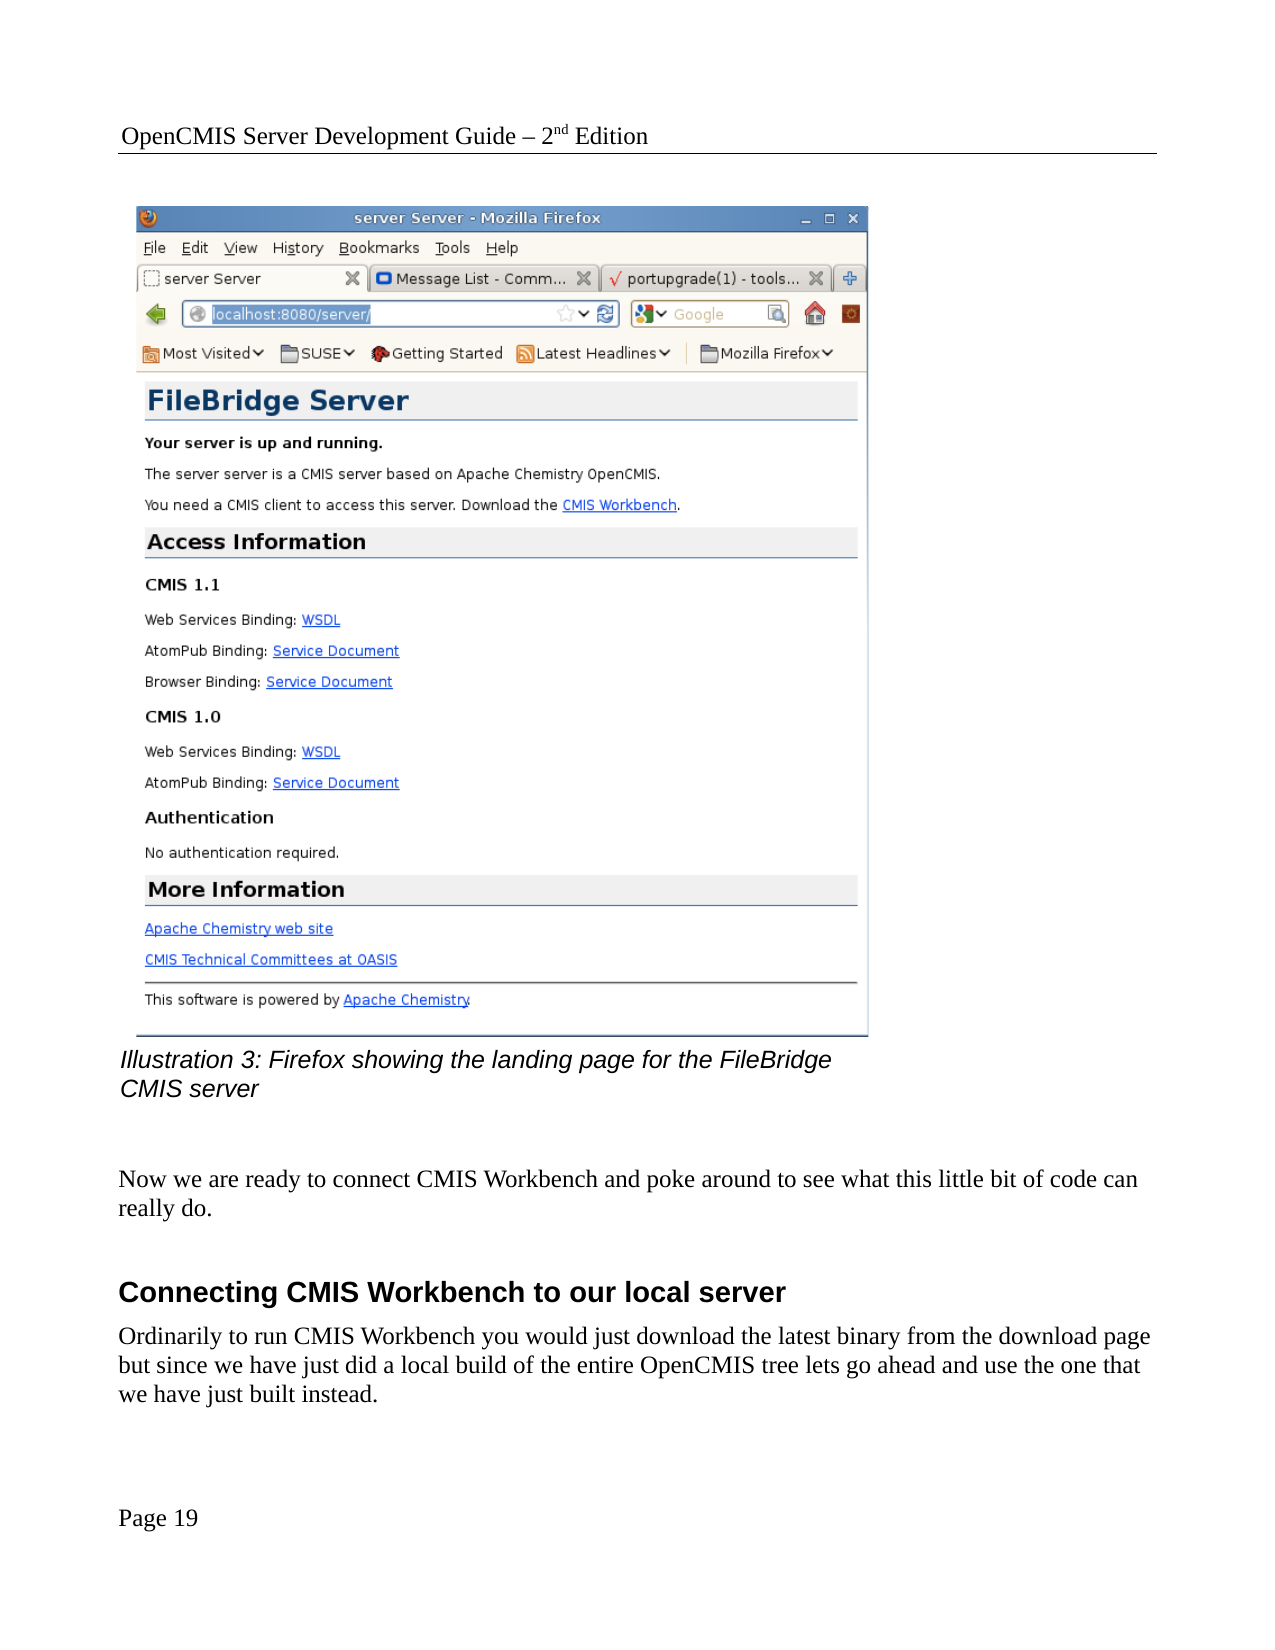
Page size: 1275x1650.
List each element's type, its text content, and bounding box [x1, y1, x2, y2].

list Ordinarily to run CMIS Workbench you would just download the latest binary from the download page but since we have just did a local build of the entire OpenCMIS tree lets go ahead and use the one that we have just built instead. [118, 1321, 1157, 1407]
list Now we are ready to connect CMIS Workbench and poke around to see what this little bit of code can really do. [118, 1164, 1157, 1221]
picture [136, 206, 869, 1037]
list Illustration 3: Firefox showing the landing page for the FileBridge CMIS server [120, 1046, 885, 1103]
subtitle Connecting CMIS Workbench to our local server [118, 1275, 1157, 1309]
